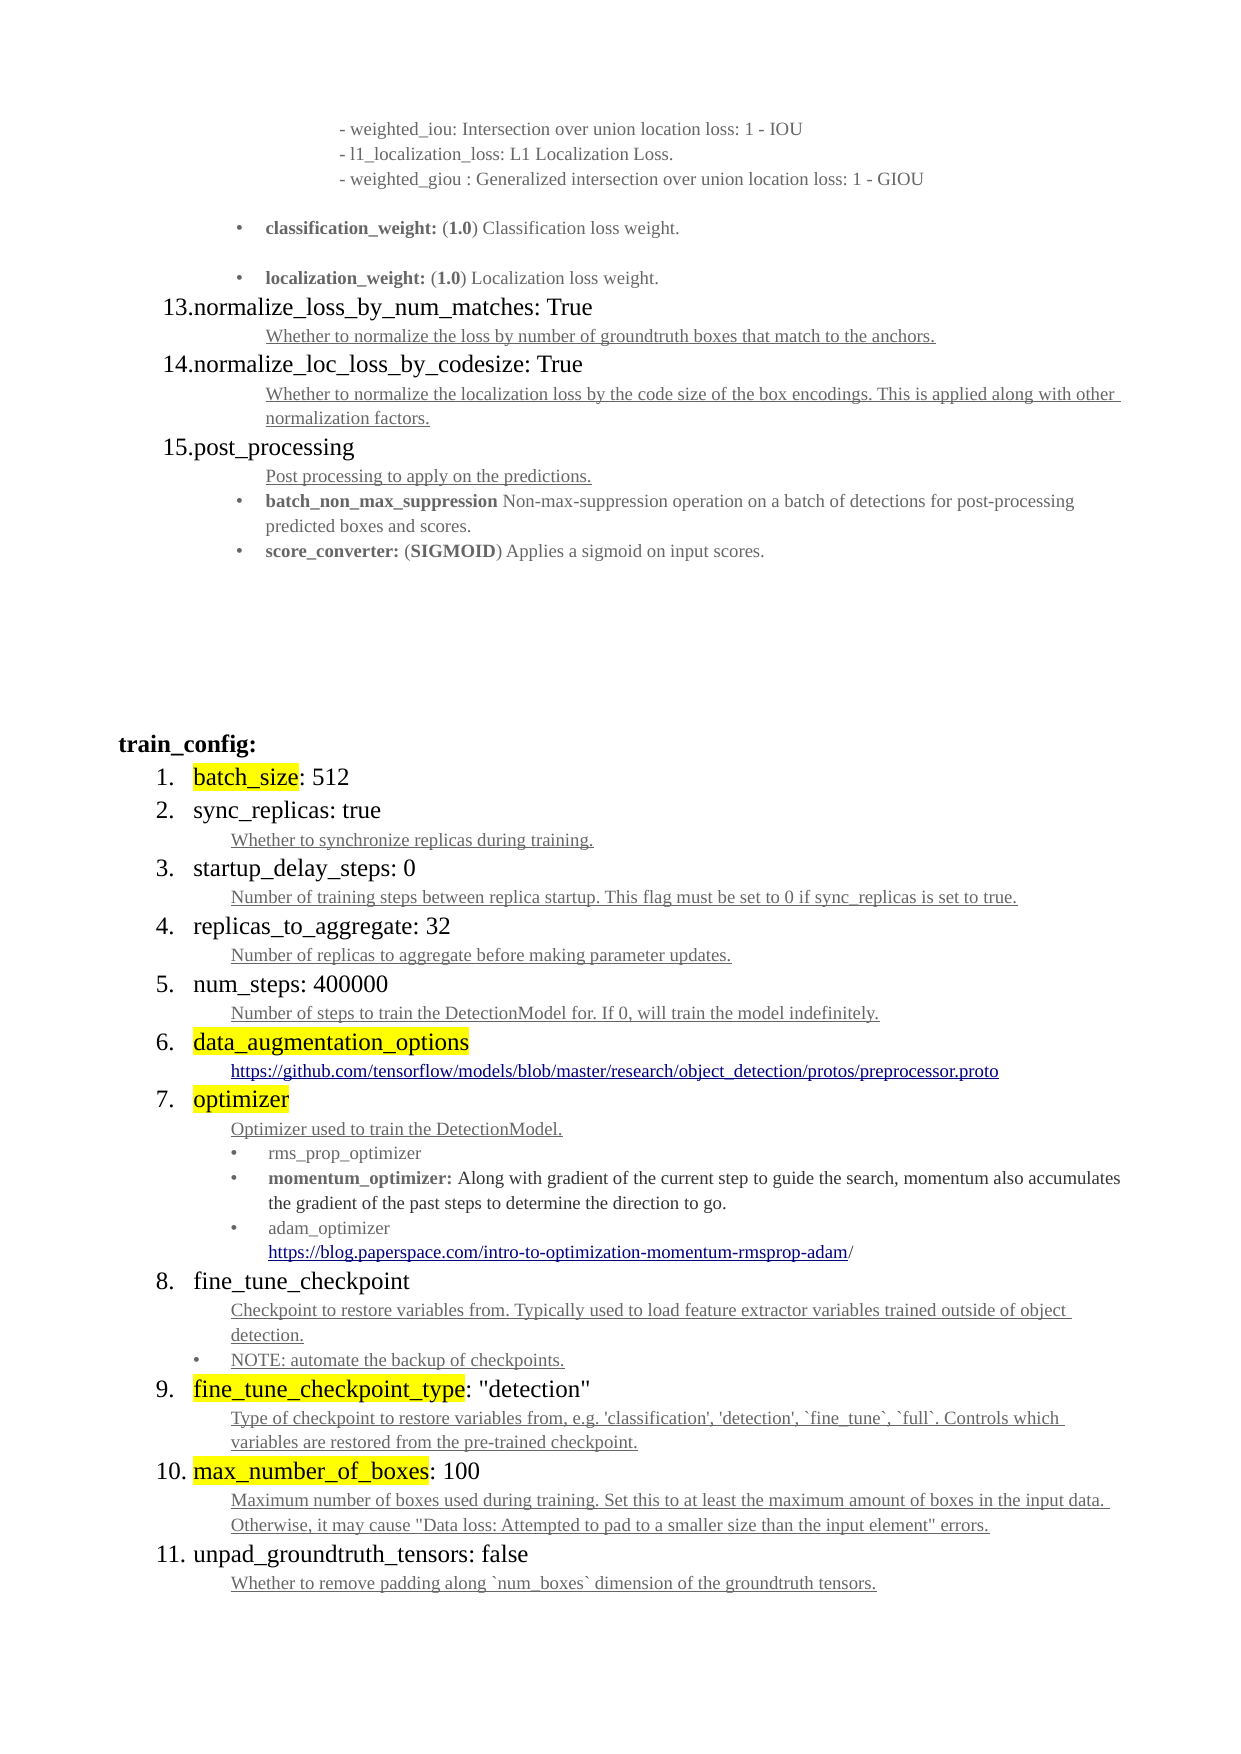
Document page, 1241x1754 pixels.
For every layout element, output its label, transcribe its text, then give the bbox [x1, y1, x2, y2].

list sync_replicas: true [156, 795, 1122, 824]
list - weighted_iou: Intersection over union location loss: 1 - IOU [309, 118, 1122, 140]
list normalize_loss_by_num_matches: True [162, 292, 1122, 320]
list Optimizer used to train the DetectionModel. [193, 1117, 1122, 1139]
list batch_non_max_suppression Non-max-suppression operation on a batch of detections for post-processing predicted boxes and scores. [236, 490, 1122, 536]
list score_converter: (SIGMOID) Applies a sigmoid on input scores. [236, 539, 1122, 561]
list Whether to normalize the localization loss by the code size of the box encodings. This is applied along with other normalization factors. [236, 382, 1122, 429]
list Whether to synchronize replicas during training. [193, 828, 1122, 850]
list adam_optimizer [231, 1217, 1122, 1238]
list https://github.com/tensorflow/models/blob/master/research/object_detection/protos/preprocessor.proto [193, 1060, 1122, 1081]
list Checkpoint to restore variables from. Typically used to load feature extractor variables trained outside of object detection. [193, 1299, 1122, 1346]
list data_augmentation_options [156, 1027, 1122, 1055]
list post_processing [162, 432, 1122, 461]
list num_steps: 400000 [156, 969, 1122, 998]
list replicas_to_aggregate: 32 [156, 911, 1122, 940]
text train_config: [118, 729, 1122, 758]
list Maximum number of boxes used during training. Set this to at least the maximum amount of boxes in the input data. Otherwise, it may cause "Data loss: Attempted to pad to a smaller size than the input element" errors. [193, 1489, 1122, 1536]
list batch_size: 512 [156, 762, 1122, 791]
list Post processing to apply on the predictions. [236, 465, 1122, 487]
list max_number_of_boxes: 100 [156, 1456, 1122, 1485]
list localization_weight: (1.0) Localization loss weight. [236, 267, 1122, 288]
list unpad_groundtruth_tensors: false [156, 1539, 1122, 1568]
list Number of training steps between replica startup. This flag must be set to 0 if sync_replicas is set to true. [193, 886, 1122, 908]
list Whether to normalize the loss by number of groundtruth boxes that match to the anchors. [236, 325, 1122, 346]
list classification_weight: (1.0) Classification loss weight. [236, 217, 1122, 239]
list startup_delay_steps: 0 [156, 853, 1122, 882]
list Number of replicas to aggregate before making parameter updates. [193, 944, 1122, 966]
list optimizer [156, 1084, 1122, 1113]
list fine_tune_checkpoint [156, 1266, 1122, 1295]
list fine_tune_checkpoint_type: "detection" [156, 1374, 1122, 1402]
list Whether to remove padding along `num_boxes` dimension of the groundtruth tensors. [193, 1572, 1122, 1593]
list rms_prop_optimizer [231, 1142, 1122, 1164]
list - weighted_giou : Generalized intersection over union location loss: 1 - GIOU [309, 168, 1122, 189]
list momentum_optimizer: Along with gradient of the current step to guide the search, momentum also accumulates the gradient of the past steps to determine the direction to go. [231, 1167, 1122, 1213]
list https://blog.paperspace.com/intro-to-optimization-momentum-rmsprop-adam/ [231, 1241, 1122, 1263]
list Number of steps to train the DetectionModel for. If 0, will train the model indefinitely. [193, 1002, 1122, 1023]
list NOTE: automate the backup of checkpoints. [193, 1349, 1122, 1370]
list - l1_localization_loss: L1 Localization Loss. [309, 143, 1122, 164]
list Type of checkpoint to restore variables from, e.g. 'classification', 'detection', `fine_tune`, `full`. Controls which variables are restored from the pre-trained checkpoint. [193, 1407, 1122, 1453]
list normalize_loc_loss_by_codesize: True [162, 349, 1122, 378]
